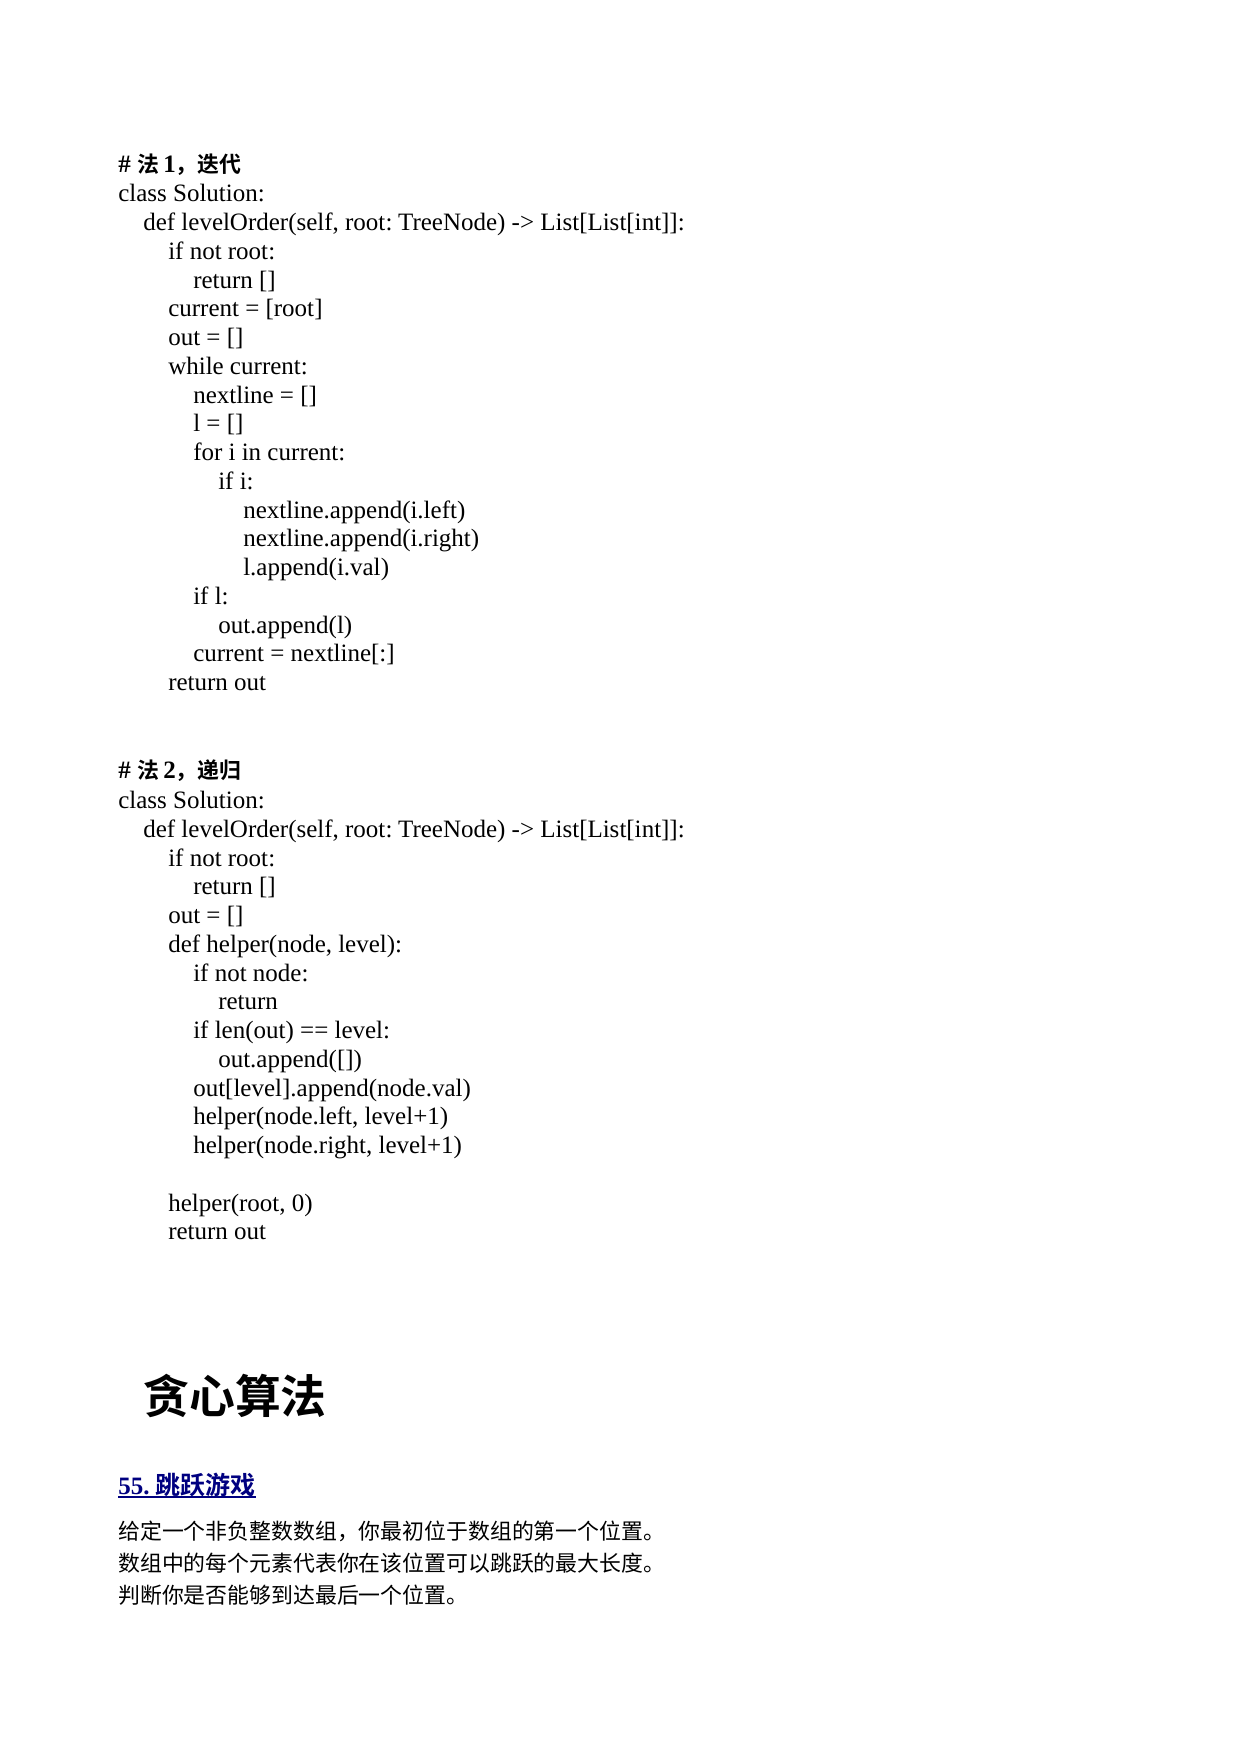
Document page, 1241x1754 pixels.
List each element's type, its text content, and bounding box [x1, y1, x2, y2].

text def levelOrder(self, root: TreeNode) -> List[List[int]]: [118, 814, 1122, 843]
text nextline = [] [118, 380, 1122, 408]
text return [] [118, 265, 1122, 293]
text 贪心算法 [118, 1360, 1122, 1427]
text helper(node.left, level+1) [118, 1101, 1122, 1130]
text nextline.append(i.left) [118, 495, 1122, 523]
text return [] [118, 871, 1122, 900]
text 判断你是否能够到达最后一个位置。 [118, 1578, 1122, 1609]
text while current: [118, 351, 1122, 380]
text out = [] [118, 900, 1122, 929]
text 数组中的每个元素代表你在该位置可以跳跃的最大长度。 [118, 1546, 1122, 1578]
text helper(node.right, level+1) [118, 1130, 1122, 1159]
text 给定一个非负整数数组，你最初位于数组的第一个位置。 [118, 1514, 1122, 1546]
text if not root: [118, 843, 1122, 871]
text helper(root, 0) [118, 1188, 1122, 1216]
text class Solution: [118, 178, 1122, 207]
text if l: [118, 581, 1122, 610]
text current = [root] [118, 293, 1122, 322]
text class Solution: [118, 785, 1122, 814]
text out[level].append(node.val) [118, 1073, 1122, 1101]
text if i: [118, 466, 1122, 495]
text return out [118, 1216, 1122, 1245]
text if not root: [118, 236, 1122, 265]
text return [118, 986, 1122, 1015]
subtitle 55. 跳跃游戏 [118, 1468, 1122, 1502]
text l.append(i.val) [118, 552, 1122, 581]
text nextline.append(i.right) [118, 523, 1122, 552]
text out.append([]) [118, 1044, 1122, 1073]
text # 法1，迭代 [118, 147, 1122, 178]
text if len(out) == level: [118, 1015, 1122, 1044]
text def levelOrder(self, root: TreeNode) -> List[List[int]]: [118, 207, 1122, 236]
text return out [118, 667, 1122, 696]
text out.append(l) [118, 610, 1122, 638]
text current = nextline[:] [118, 638, 1122, 667]
text # 法2，递归 [118, 753, 1122, 785]
text for i in current: [118, 437, 1122, 466]
text l = [] [118, 408, 1122, 437]
text def helper(node, level): [118, 929, 1122, 958]
text out = [] [118, 322, 1122, 351]
text if not node: [118, 958, 1122, 986]
